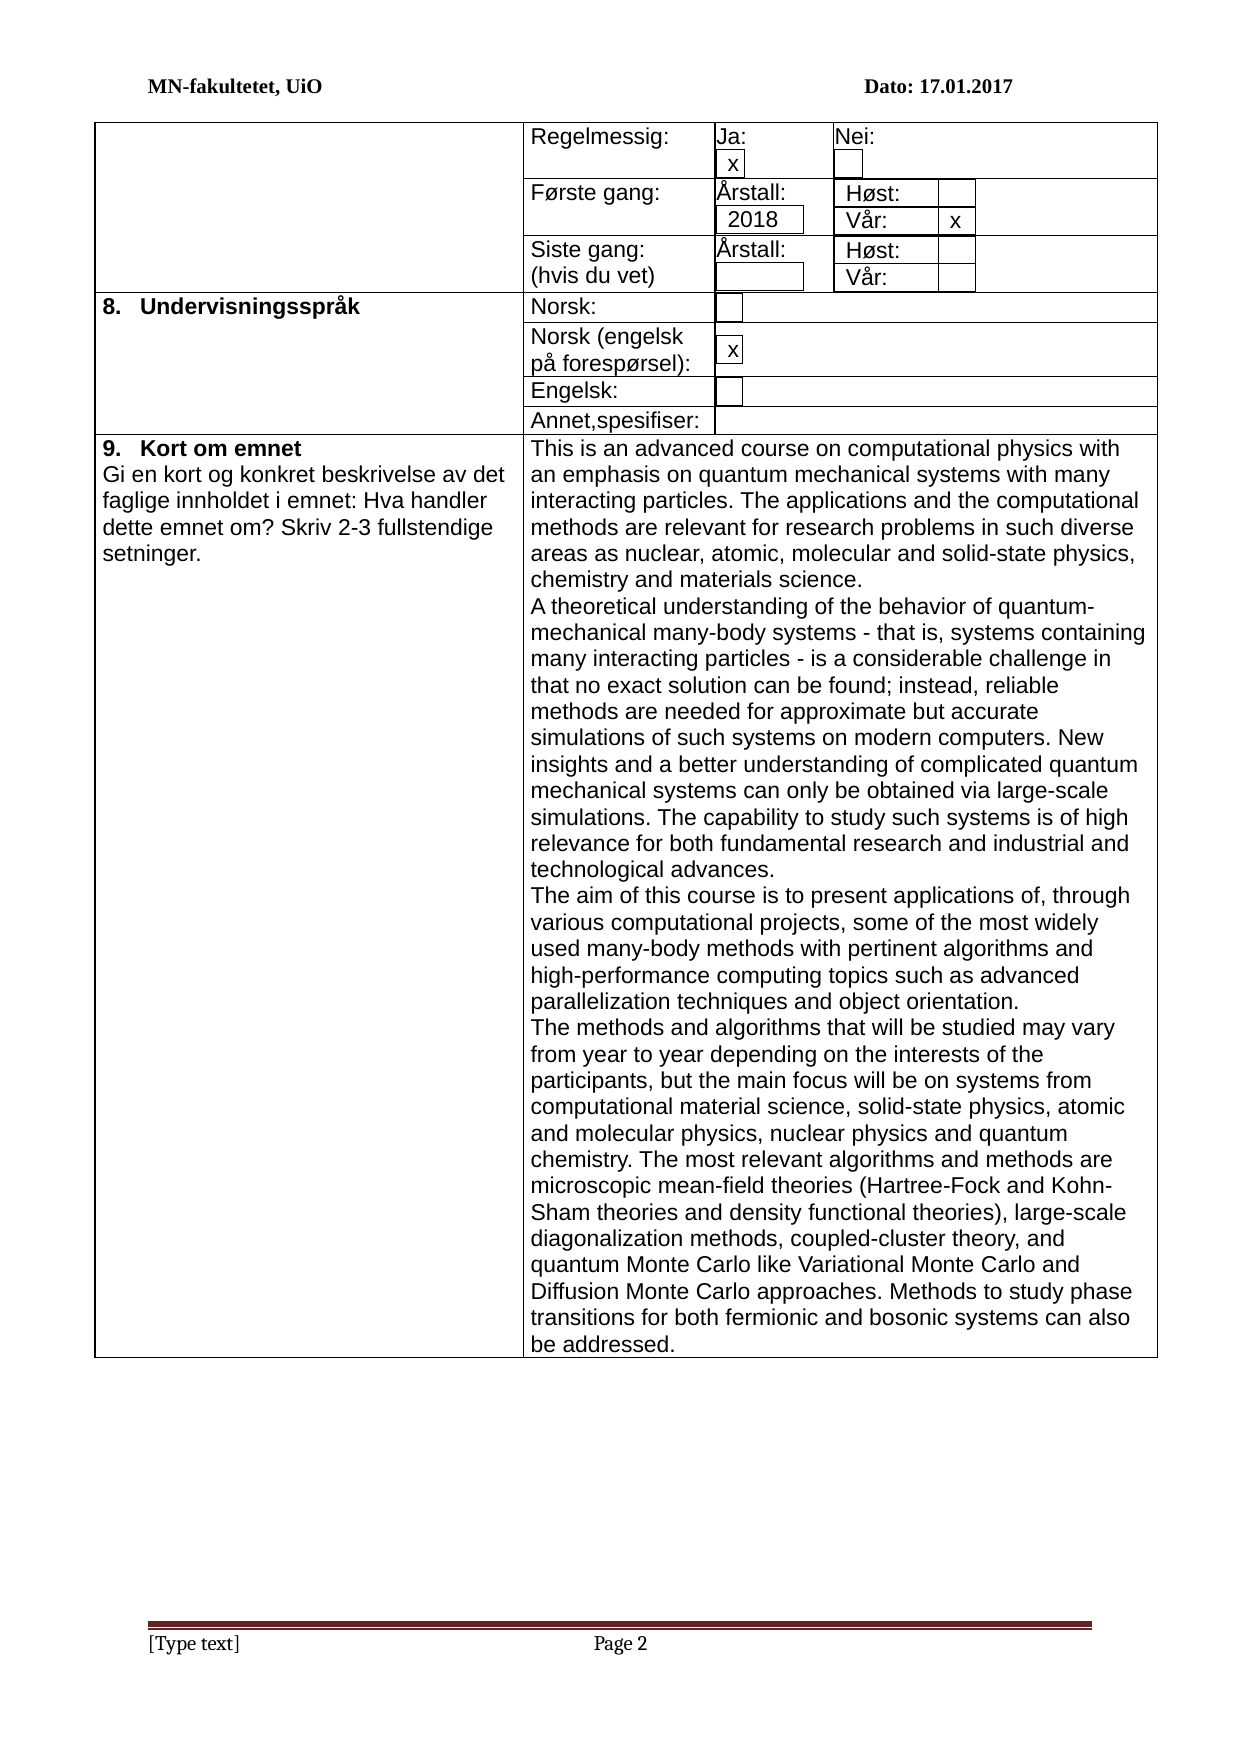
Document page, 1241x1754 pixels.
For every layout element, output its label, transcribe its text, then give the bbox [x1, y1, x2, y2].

table_cell Første gang: [524, 179, 714, 235]
table_cell Ja: [716, 123, 833, 178]
table_header [939, 237, 975, 263]
table_cell [743, 293, 1157, 322]
table_header x [717, 150, 744, 177]
table_cell This is an advanced course on computational physics with an emphasis on quantum mechanical systems with many interacting particles. The applications and the computational methods are relevant for research problems in such diverse areas as nuclear, atomic, molecular and solid-state physics, chemistry and materials science. A theoretical understanding of the behavior of quantum-mechanical many-body systems - that is, systems containing many interacting particles - is a considerable challenge in that no exact solution can be found; instead, reliable methods are needed for approximate but accurate simulations of such systems on modern computers. New insights and a better understanding of complicated quantum mechanical systems can only be obtained via large-scale simulations. The capability to study such systems is of high relevance for both fundamental research and industrial and technological advances. The aim of this course is to present applications of, through various computational projects, some of the most widely used many-body methods with pertinent algorithms and high-performance computing topics such as advanced parallelization techniques and object orientation. The methods and algorithms that will be studied may vary from year to year depending on the interests of the participants, but the main focus will be on systems from computational material science, solid-state physics, atomic and molecular physics, nuclear physics and quantum chemistry. The most relevant algorithms and methods are microscopic mean-field theories (Hartree-Fock and Kohn-Sham theories and density functional theories), large-scale diagonalization methods, coupled-cluster theory, and quantum Monte Carlo like Variational Monte Carlo and Diffusion Monte Carlo approaches. Methods to study phase transitions for both fermionic and bosonic systems can also be addressed. [524, 435, 1157, 1357]
table_cell [1158, 292, 1240, 322]
table_cell Regelmessig: [524, 123, 714, 178]
table_cell [939, 264, 975, 291]
table_cell [1158, 178, 1240, 235]
table_header 2018 [717, 206, 803, 233]
table_cell Nei: [834, 123, 1157, 178]
table_cell [743, 377, 1157, 406]
table_cell [1158, 322, 1240, 376]
table_header x [717, 336, 742, 363]
table_cell Årstall: [716, 236, 833, 292]
table_cell [716, 323, 1157, 376]
table_cell Vår: [835, 264, 938, 291]
table_cell Norsk: [524, 293, 714, 322]
table_cell [1158, 434, 1240, 1357]
table_cell [976, 179, 1157, 235]
table_cell [1158, 122, 1240, 178]
table_cell x [939, 208, 975, 234]
table_cell [96, 123, 523, 292]
table_cell [716, 407, 1157, 433]
table_cell Norsk (engelsk på forespørsel): [524, 323, 714, 376]
table_cell Vår: [835, 208, 938, 234]
table_cell Undervisningsspråk [96, 293, 523, 433]
table_header Høst: [835, 237, 938, 263]
table_header [717, 263, 803, 290]
table_cell Kort om emnet Gi en kort og konkret beskrivelse av det faglige innholdet i emnet: Hva handler dette emnet om? Skriv 2-3 fullstendige setninger. [96, 435, 523, 1357]
table_cell [1158, 235, 1240, 292]
table_header [939, 180, 975, 206]
table_cell [1158, 406, 1240, 433]
table_header [717, 294, 742, 321]
table_cell Annet,spesifiser: [524, 407, 714, 433]
table_cell [1158, 376, 1240, 406]
table_cell Årstall: [716, 179, 833, 235]
table_header [717, 378, 742, 405]
table_cell [976, 236, 1157, 292]
table_cell Engelsk: [524, 377, 714, 406]
table_cell Siste gang: (hvis du vet) [524, 236, 714, 292]
table_header [835, 150, 862, 177]
table_header Høst: [835, 180, 938, 206]
